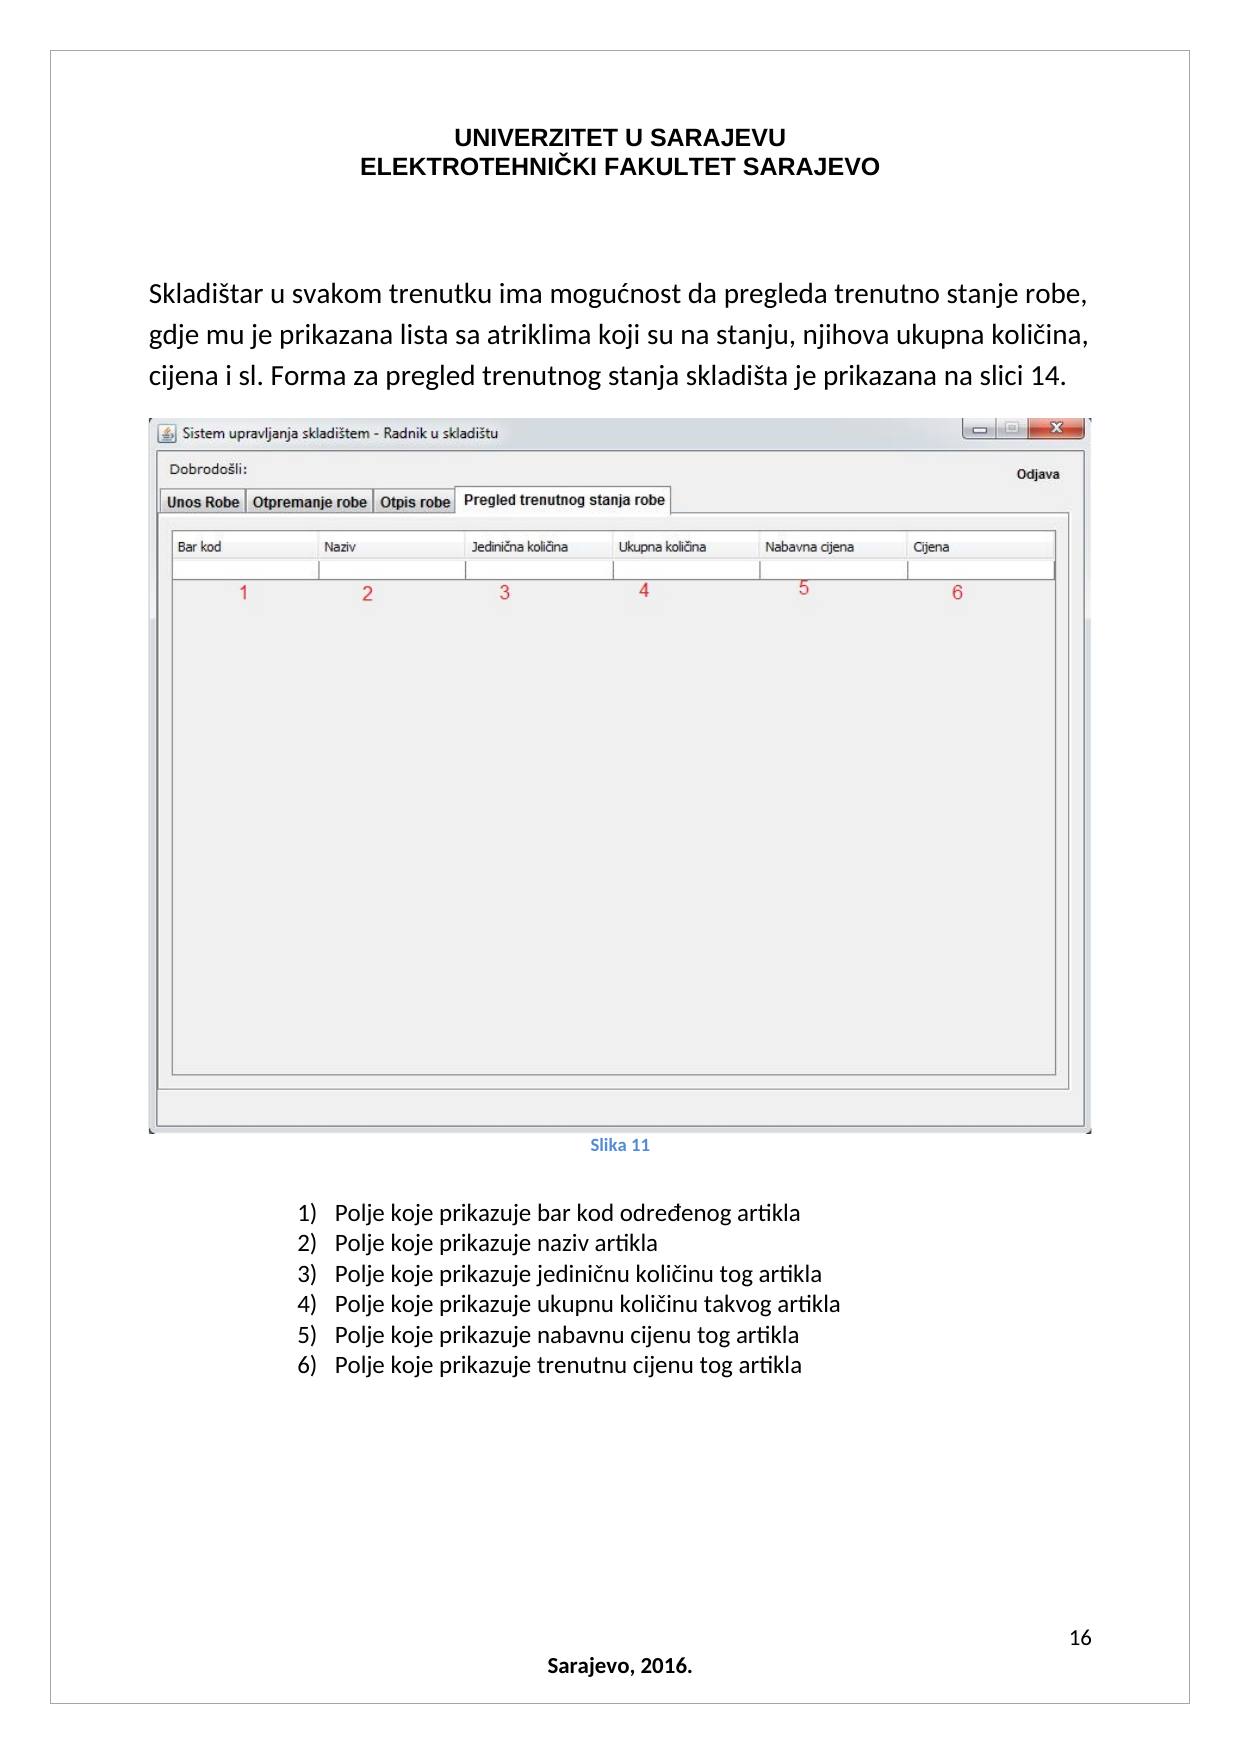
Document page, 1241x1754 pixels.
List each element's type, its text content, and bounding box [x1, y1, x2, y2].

text Slika 11 [149, 1134, 1092, 1156]
list Polje koje prikazuje bar kod određenog artikla [297, 1197, 1092, 1227]
list Polje koje prikazuje naziv artikla [297, 1227, 1092, 1258]
picture [148, 418, 1092, 1134]
list Polje koje prikazuje jediničnu količinu tog artikla [297, 1258, 1092, 1288]
list Polje koje prikazuje nabavnu cijenu tog artikla [297, 1319, 1092, 1349]
list Polje koje prikazuje ukupnu količinu takvog artikla [297, 1288, 1092, 1319]
text Skladištar u svakom trenutku ima mogućnost da pregleda trenutno stanje robe, gdje mu je prikazana lista sa atriklima koji su na stanju, njihova ukupna količina, cijena i sl. Forma za pregled trenutnog stanja skladišta je prikazana na slici 14. [149, 275, 1092, 393]
list Polje koje prikazuje trenutnu cijenu tog artikla [297, 1349, 1092, 1380]
